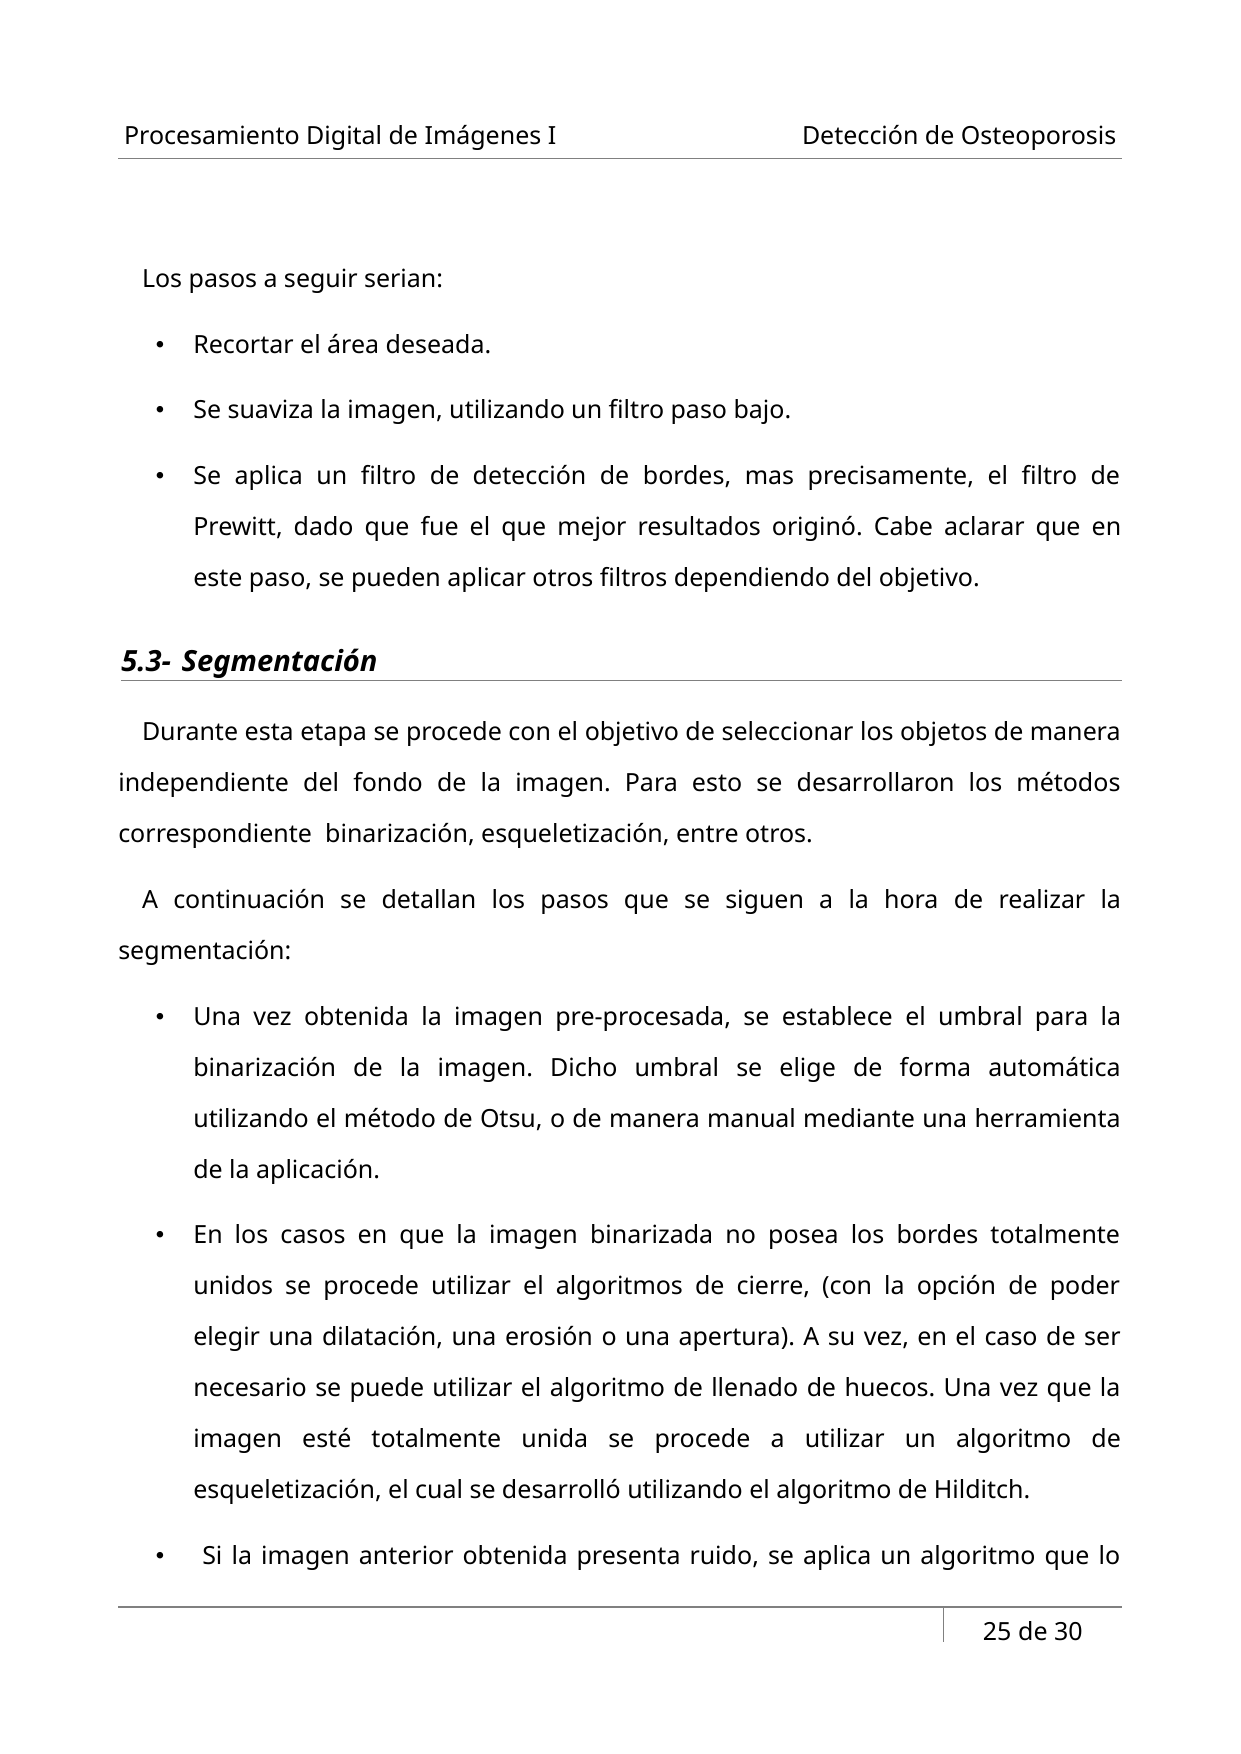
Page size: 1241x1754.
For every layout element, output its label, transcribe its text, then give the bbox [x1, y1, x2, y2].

text A continuación se detallan los pasos que se siguen a la hora de realizar la segmentación: [118, 881, 1122, 966]
list Una vez obtenida la imagen pre-procesada, se establece el umbral para la binarización de la imagen. Dicho umbral se elige de forma automática utilizando el método de Otsu, o de manera manual mediante una herramienta de la aplicación. [156, 998, 1122, 1185]
list En los casos en que la imagen binarizada no posea los bordes totalmente unidos se procede utilizar el algoritmos de cierre, (con la opción de poder elegir una dilatación, una erosión o una apertura). A su vez, en el caso de ser necesario se puede utilizar el algoritmo de llenado de huecos. Una vez que la imagen esté totalmente unida se procede a utilizar un algoritmo de esqueletización, el cual se desarrolló utilizando el algoritmo de Hilditch. [156, 1217, 1122, 1506]
list Se suaviza la imagen, utilizando un filtro paso bajo. [156, 392, 1122, 426]
subtitle Segmentación [121, 640, 1122, 680]
text Los pasos a seguir serian: [118, 261, 1122, 295]
list Recortar el área deseada. [156, 326, 1122, 360]
list Se aplica un filtro de detección de bordes, mas precisamente, el filtro de Prewitt, dado que fue el que mejor resultados originó. Cabe aclarar que en este paso, se pueden aplicar otros filtros dependiendo del objetivo. [156, 458, 1122, 594]
text Durante esta etapa se procede con el objetivo de seleccionar los objetos de manera independiente del fondo de la imagen. Para esto se desarrollaron los métodos correspondiente binarización, esqueletización, entre otros. [118, 713, 1122, 850]
list Si la imagen anterior obtenida presenta ruido, se aplica un algoritmo que lo [156, 1538, 1122, 1572]
